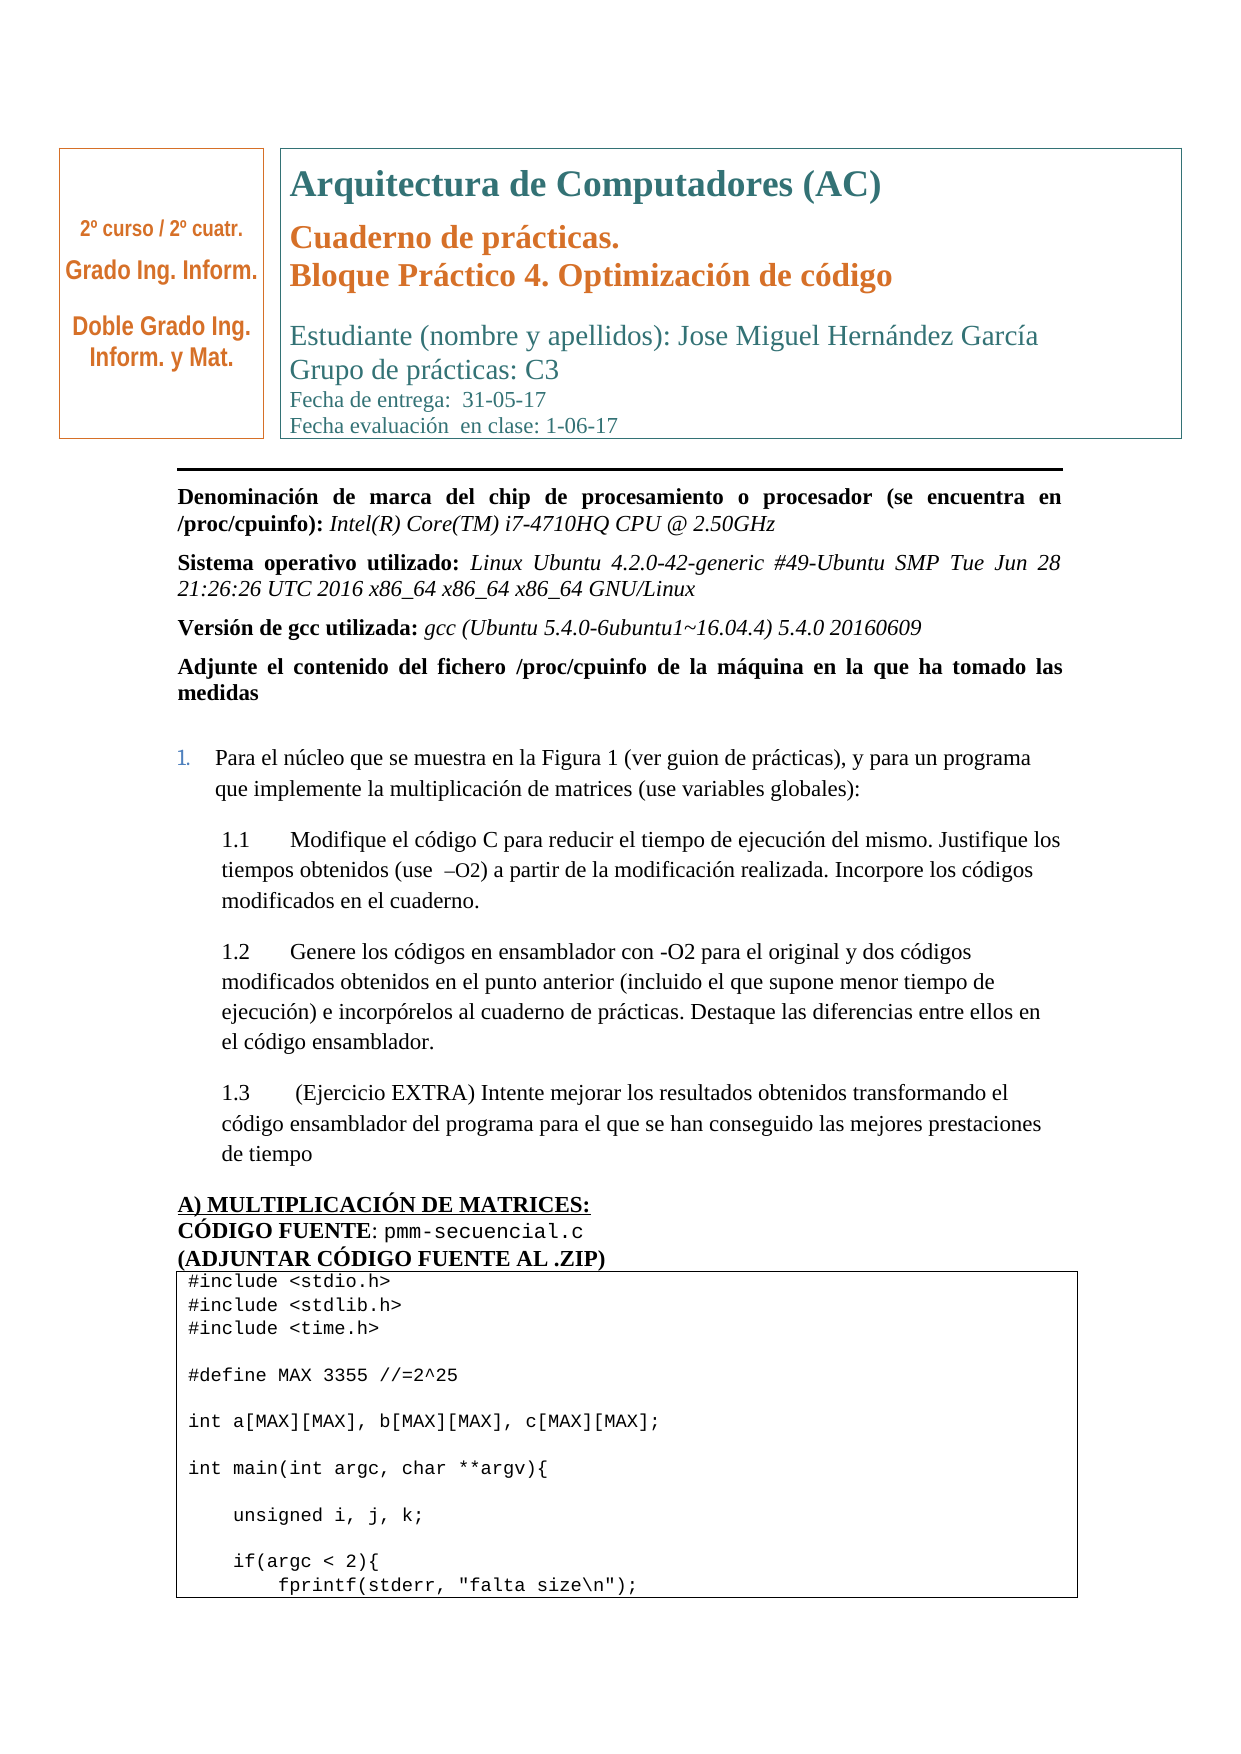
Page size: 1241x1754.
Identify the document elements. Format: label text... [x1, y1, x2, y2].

text (ADJUNTAR CÓDIGO FUENTE AL .ZIP) [177, 1245, 1063, 1271]
list Para el núcleo que se muestra en la Figura 1 (ver guion de prácticas), y para un programa que implemente la multiplicación de matrices (use variables globales): [177, 744, 1063, 802]
list Adjunte el contenido del fichero /proc/cpuinfo de la máquina en la que ha tomado las medidas [177, 653, 1063, 705]
list Modifique el código C para reducir el tiempo de ejecución del mismo. Justifique los tiempos obtenidos (use –O2) a partir de la modificación realizada. Incorpore los códigos modificados en el cuaderno. [221, 826, 1063, 913]
list 1.3 (Ejercicio EXTRA) Intente mejorar los resultados obtenidos transformando el código ensamblador del programa para el que se han conseguido las mejores prestaciones de tiempo [221, 1079, 1063, 1166]
table_header 2º curso / 2º cuatr. Grado Ing. Inform. Doble Grado Ing. Inform. y Mat. [60, 149, 263, 438]
text CÓDIGO FUENTE: pmm-secuencial.c [177, 1217, 1063, 1245]
list Sistema operativo utilizado: Linux Ubuntu 4.2.0-42-generic #49-Ubuntu SMP Tue Jun 28 21:26:26 UTC 2016 x86_64 x86_64 x86_64 GNU/Linux [177, 549, 1063, 601]
list Versión de gcc utilizada: gcc (Ubuntu 5.4.0-6ubuntu1~16.04.4) 5.4.0 20160609 [177, 614, 1063, 640]
text A) MULTIPLICACIÓN DE MATRICES: [177, 1191, 1063, 1217]
list Genere los códigos en ensamblador con -O2 para el original y dos códigos modificados obtenidos en el punto anterior (incluido el que supone menor tiempo de ejecución) e incorpórelos al cuaderno de prácticas. Destaque las diferencias entre ellos en el código ensamblador. [221, 938, 1063, 1055]
list Denominación de marca del chip de procesamiento o procesador (se encuentra en /proc/cpuinfo): Intel(R) Core(TM) i7-4710HQ CPU @ 2.50GHz [177, 483, 1063, 536]
table_header Arquitectura de Computadores (AC) Cuaderno de prácticas. Bloque Práctico 4. Optimización de código Estudiante (nombre y apellidos): Jose Miguel Hernández García Grupo de prácticas: C3 Fecha de entrega: 31-05-17 Fecha evaluación en clase: 1-06-17 [281, 149, 1181, 438]
table_header [264, 148, 280, 438]
table_header #include <stdio.h> #include <stdlib.h> #include <time.h> #define MAX 3355 //=2^25 int a[MAX][MAX], b[MAX][MAX], c[MAX][MAX]; int main(int argc, char **argv){ unsigned i, j, k; if(argc < 2){ fprintf(stderr, "falta size\n"); [177, 1272, 1077, 1597]
